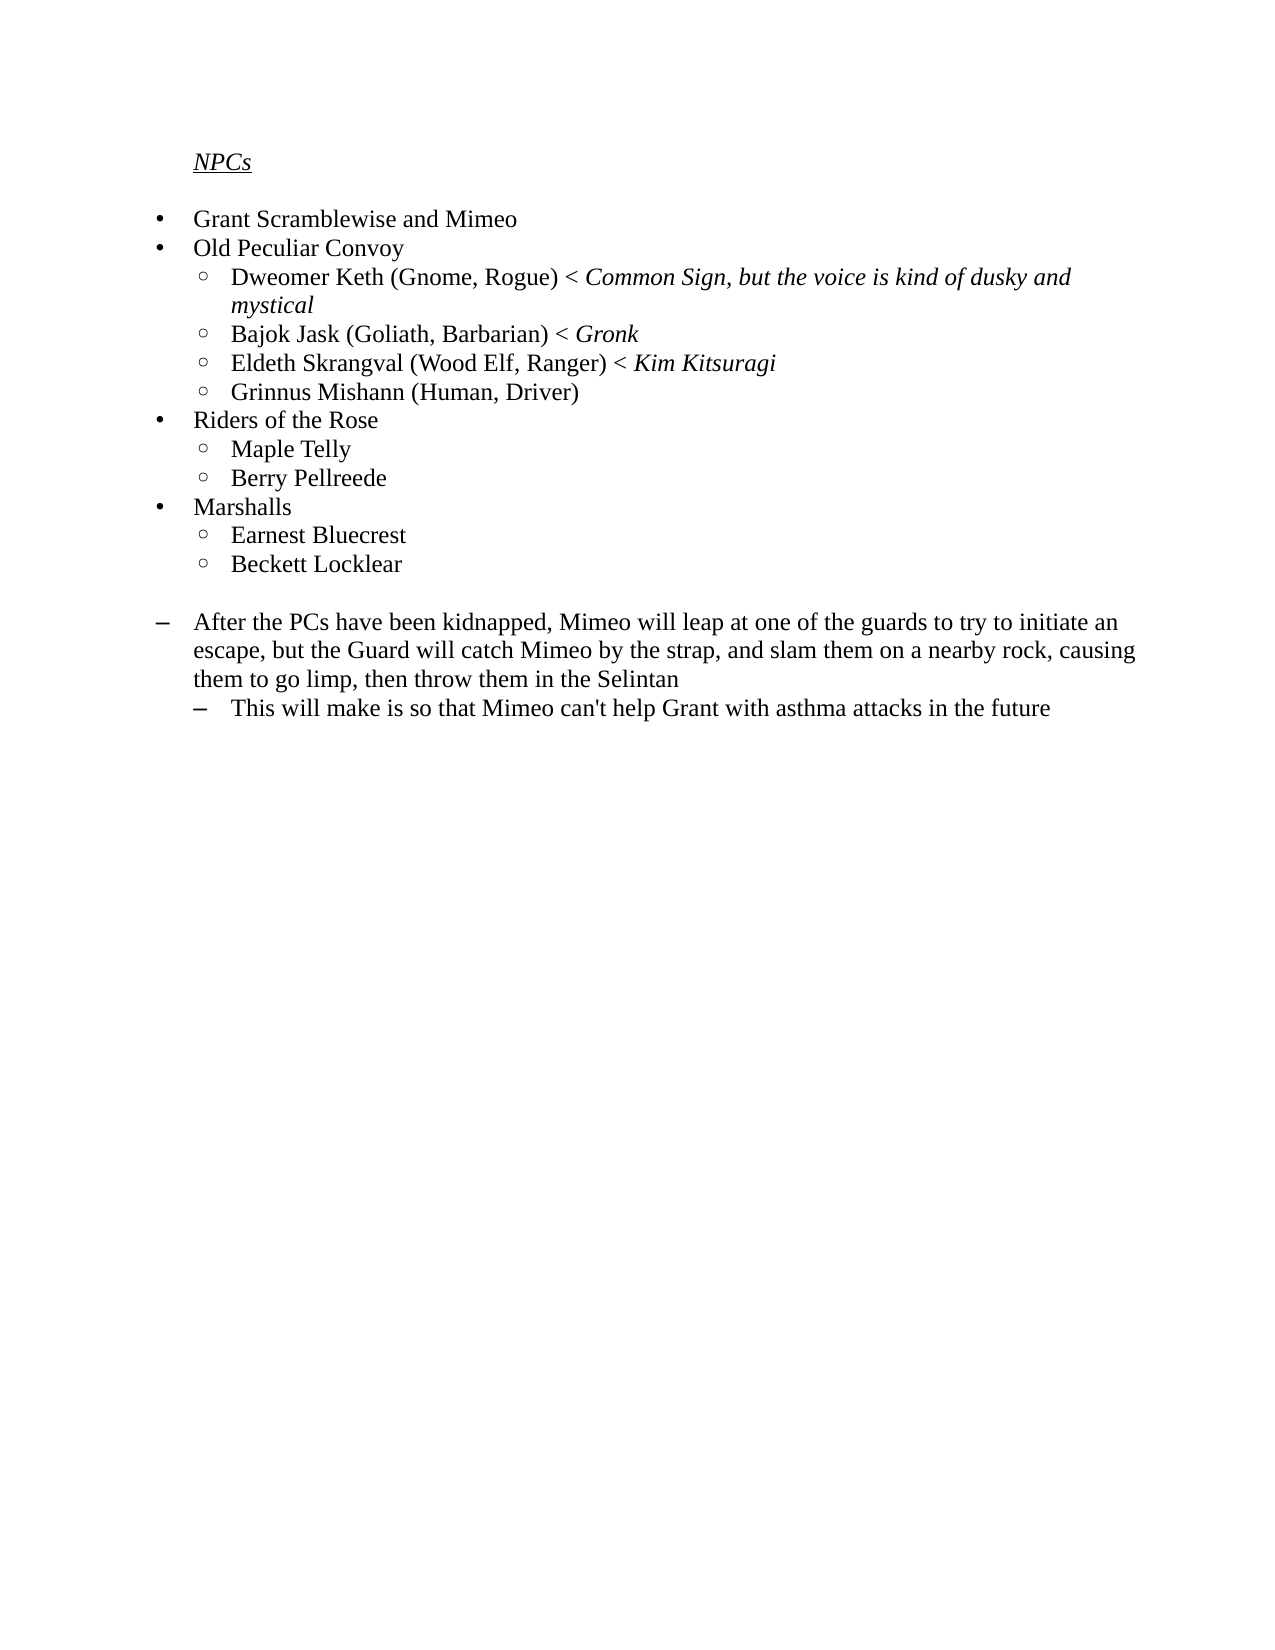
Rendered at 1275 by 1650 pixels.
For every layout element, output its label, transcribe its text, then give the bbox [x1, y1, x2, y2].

list Berry Pellreede [193, 463, 1157, 492]
list Eldeth Skrangval (Wood Elf, Ranger) < Kim Kitsuragi [193, 348, 1157, 377]
list Maple Telly [193, 434, 1157, 463]
list Beckett Locklear [193, 549, 1157, 578]
list This will make is so that Mimeo can't help Grant with asthma attacks in the future [193, 693, 1157, 722]
list NPCs [156, 147, 1157, 176]
list Earnest Bluecrest [193, 521, 1157, 549]
list After the PCs have been kidnapped, Mimeo will leap at one of the guards to try to initiate an escape, but the Guard will catch Mimeo by the strap, and slam them on a nearby rock, causing them to go limp, then throw them in the Selintan [156, 607, 1157, 693]
list Marshalls [156, 492, 1157, 521]
list Bajok Jask (Goliath, Barbarian) < Gronk [193, 319, 1157, 348]
list Grant Scramblewise and Mimeo [156, 204, 1157, 233]
list Dweomer Keth (Gnome, Rogue) < Common Sign, but the voice is kind of dusky and mystical [193, 262, 1157, 319]
list Riders of the Rose [156, 406, 1157, 434]
list Old Peculiar Convoy [156, 233, 1157, 262]
list Grinnus Mishann (Human, Driver) [193, 377, 1157, 406]
